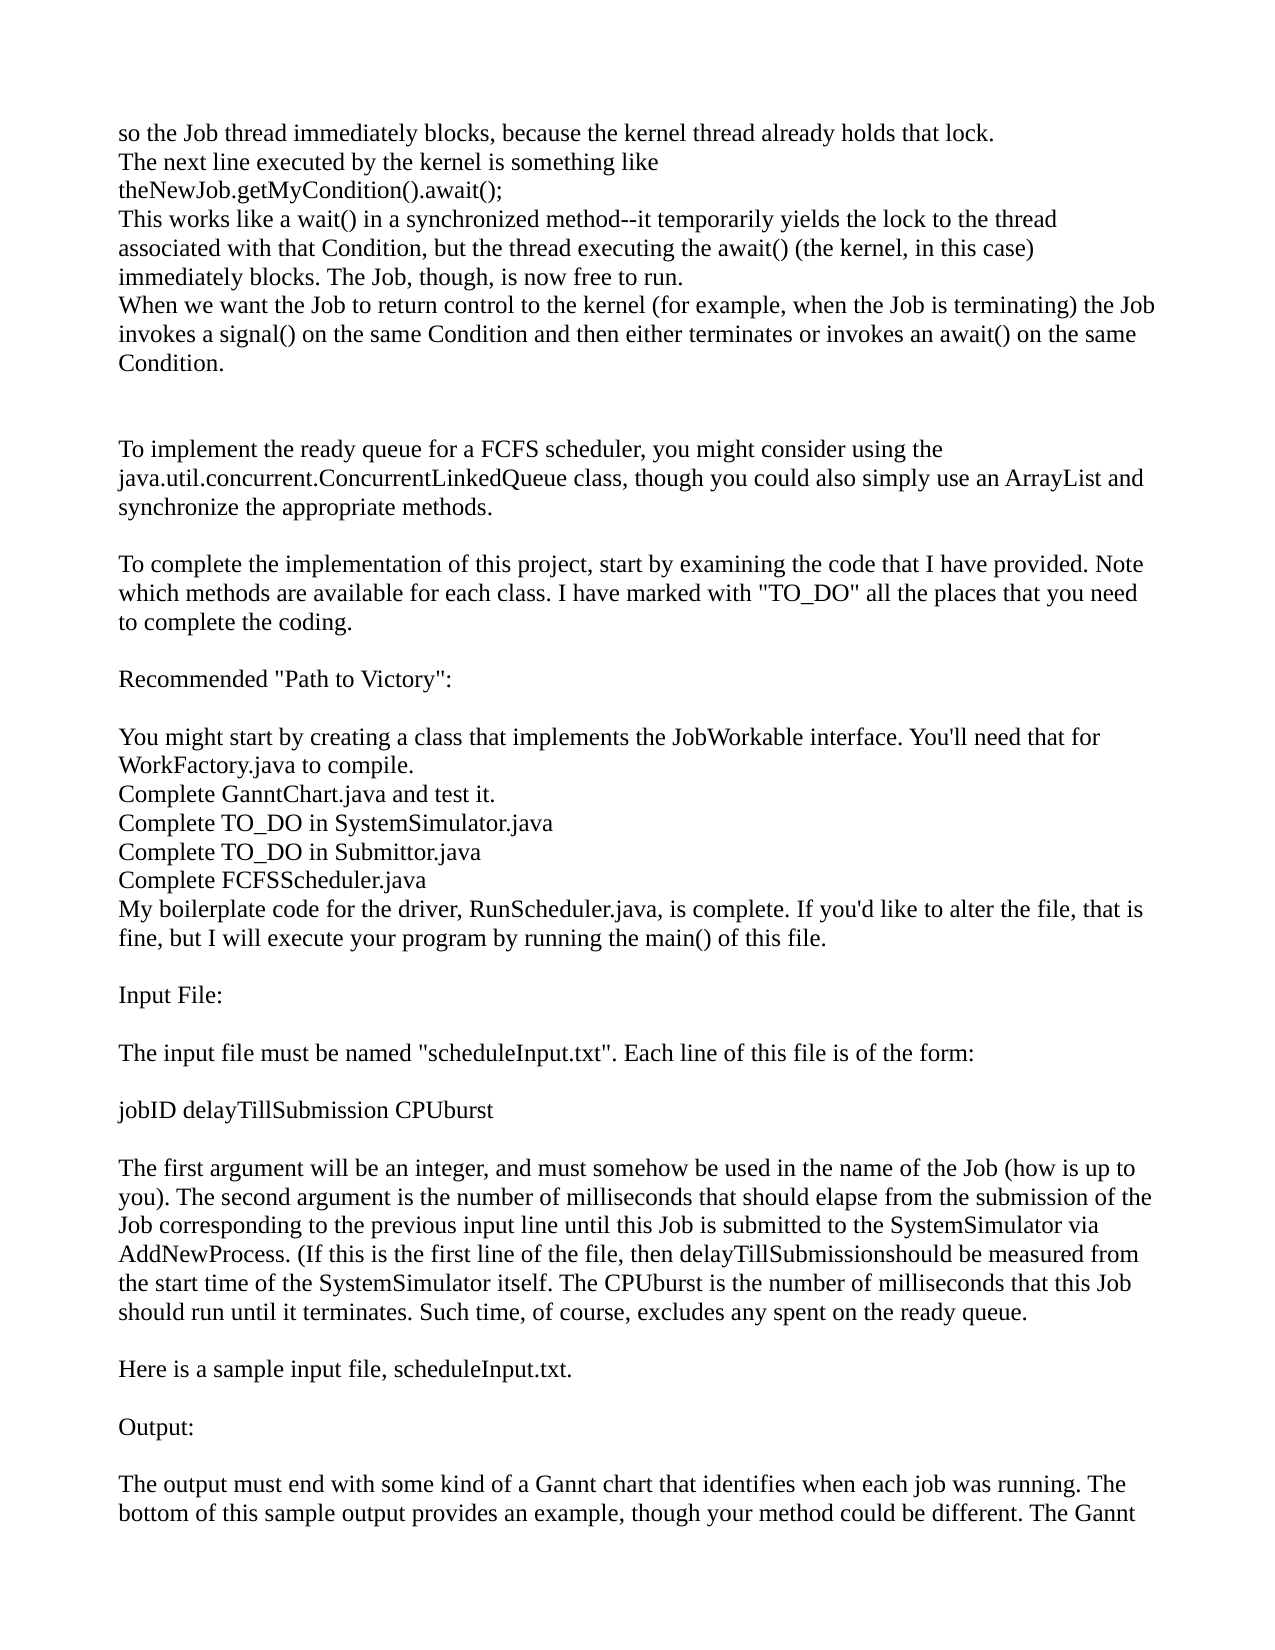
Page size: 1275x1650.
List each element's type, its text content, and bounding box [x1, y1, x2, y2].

text This works like a wait() in a synchronized method--it temporarily yields the lock to the thread associated with that Condition, but the thread executing the await() (the kernel, in this case) immediately blocks. The Job, though, is now free to run. [118, 204, 1157, 291]
text theNewJob.getMyCondition().await(); [118, 176, 1157, 204]
text so the Job thread immediately blocks, because the kernel thread already holds that lock. [118, 118, 1157, 147]
text The input file must be named "scheduleInput.txt". Each line of this file is of the form: [118, 1038, 1157, 1067]
text The first argument will be an integer, and must somehow be used in the name of the Job (how is up to you). The second argument is the number of milliseconds that should elapse from the submission of the Job corresponding to the previous input line until this Job is submitted to the SystemSimulator via AddNewProcess. (If this is the first line of the file, then delayTillSubmissionshould be measured from the start time of the SystemSimulator itself. The CPUburst is the number of milliseconds that this Job should run until it terminates. Such time, of course, excludes any spent on the ready queue. [118, 1153, 1157, 1326]
text Complete GanntChart.java and test it. [118, 779, 1157, 808]
text The output must end with some kind of a Gannt chart that identifies when each job was running. The bottom of this sample output provides an example, though your method could be different. The Gannt [118, 1469, 1157, 1527]
text Output: [118, 1412, 1157, 1441]
text Complete TO_DO in Submittor.java [118, 837, 1157, 866]
text Here is a sample input file, scheduleInput.txt. [118, 1354, 1157, 1383]
text Input File: [118, 981, 1157, 1009]
text The next line executed by the kernel is something like [118, 147, 1157, 176]
text When we want the Job to return control to the kernel (for example, when the Job is terminating) the Job invokes a signal() on the same Condition and then either terminates or invokes an await() on the same Condition. [118, 291, 1157, 377]
text Recommended "Path to Victory": [118, 664, 1157, 693]
text To implement the ready queue for a FCFS scheduler, you might consider using the java.util.concurrent.ConcurrentLinkedQueue class, though you could also simply use an ArrayList and synchronize the appropriate methods. [118, 434, 1157, 521]
text My boilerplate code for the driver, RunScheduler.java, is complete. If you'd like to alter the file, that is fine, but I will execute your program by running the main() of this file. [118, 894, 1157, 952]
text Complete FCFSScheduler.java [118, 866, 1157, 894]
text Complete TO_DO in SystemSimulator.java [118, 808, 1157, 837]
text You might start by creating a class that implements the JobWorkable interface. You'll need that for WorkFactory.java to compile. [118, 722, 1157, 779]
text jobID delayTillSubmission CPUburst [118, 1096, 1157, 1124]
text To complete the implementation of this project, start by examining the code that I have provided. Note which methods are available for each class. I have marked with "TO_DO" all the places that you need to complete the coding. [118, 549, 1157, 636]
